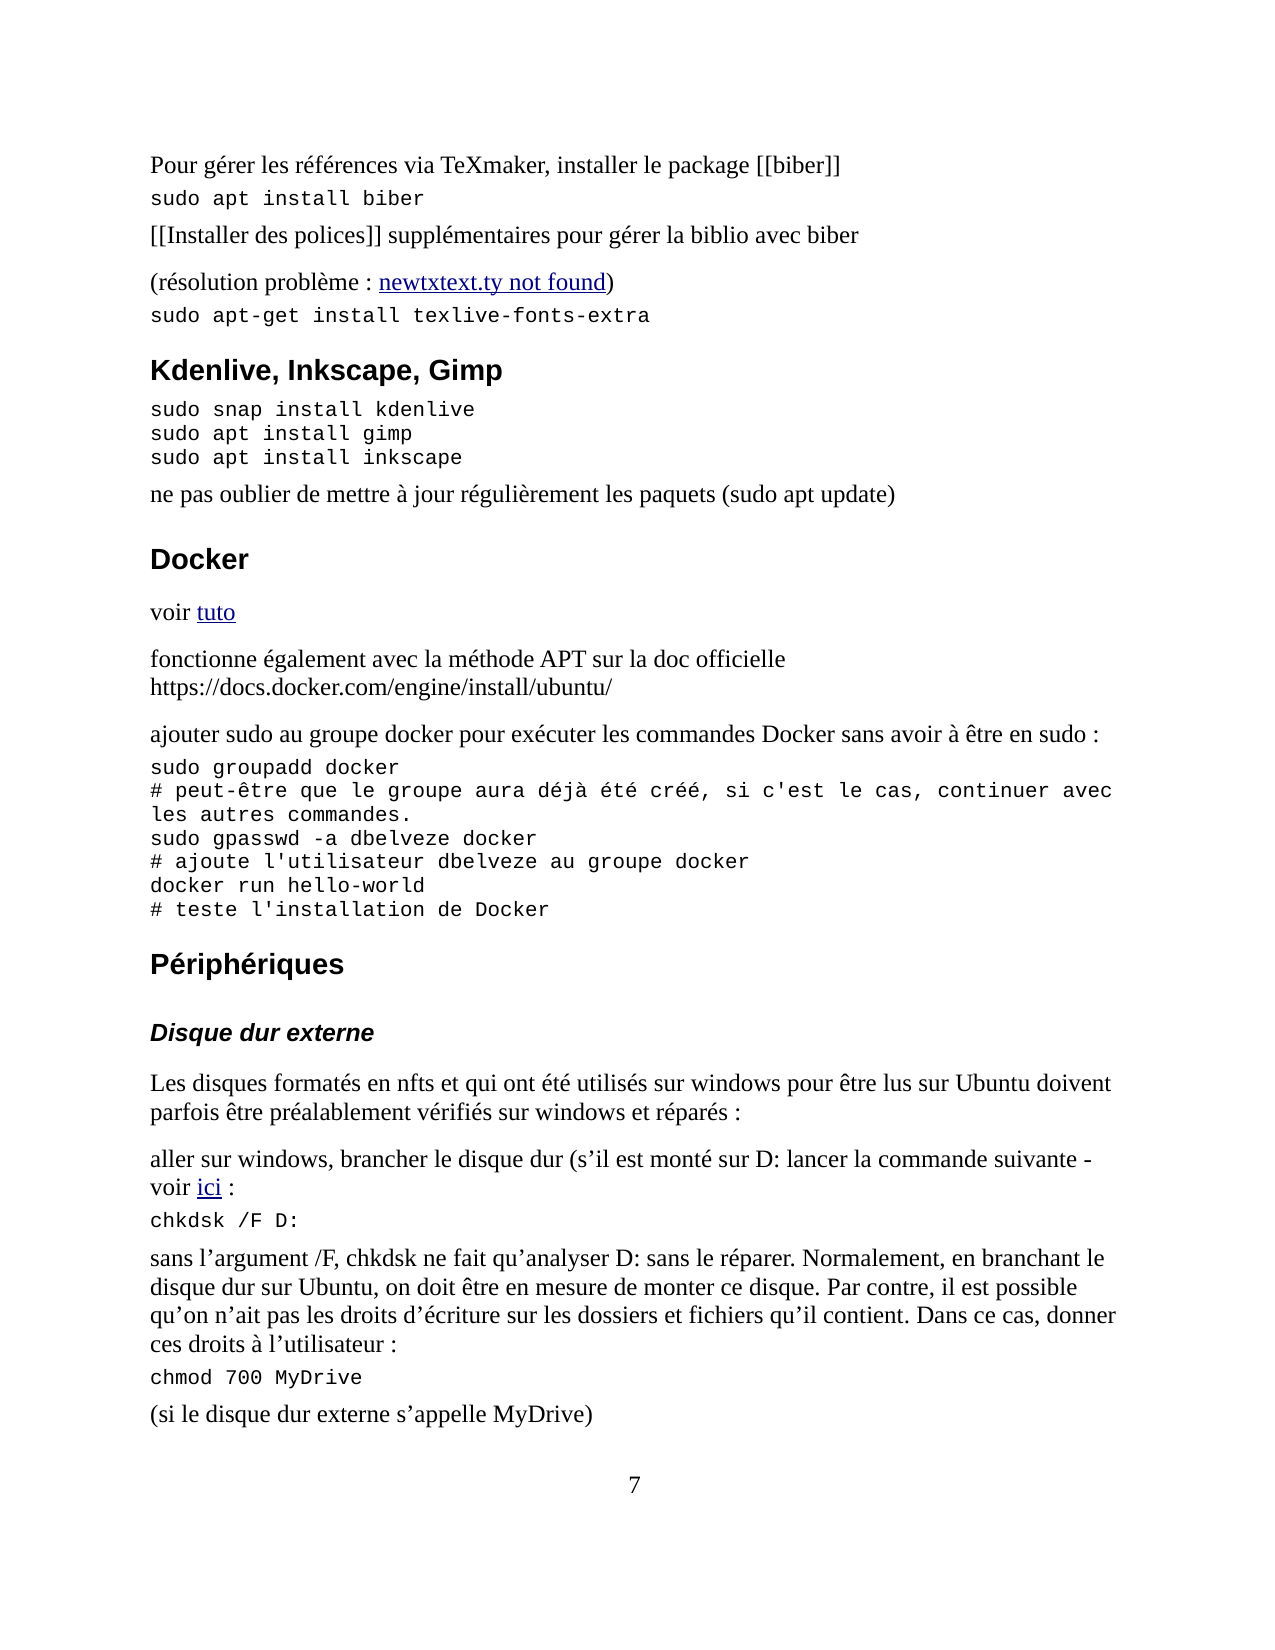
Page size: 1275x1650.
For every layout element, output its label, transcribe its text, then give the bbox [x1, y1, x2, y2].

text # peut-être que le groupe aura déjà été créé, si c'est le cas, continuer avec les autres commandes. [150, 780, 1125, 828]
text sudo apt install biber [150, 188, 1125, 211]
text (si le disque dur externe s’appelle MyDrive) [150, 1399, 1125, 1428]
text sudo apt install inkscape [150, 447, 1125, 470]
text fonctionne également avec la méthode APT sur la doc officielle https://docs.docker.com/engine/install/ubuntu/ [150, 644, 1125, 701]
text sudo groupadd docker [150, 757, 1125, 780]
subtitle Disque dur externe [150, 1018, 1125, 1047]
subtitle Docker [150, 542, 1125, 576]
text ne pas oublier de mettre à jour régulièrement les paquets (sudo apt update) [150, 479, 1125, 508]
text voir tuto [150, 597, 1125, 626]
text sudo apt-get install texlive-fonts-extra [150, 305, 1125, 328]
text sudo snap install kdenlive [150, 399, 1125, 423]
text docker run hello-world [150, 875, 1125, 899]
text [[Installer des polices]] supplémentaires pour gérer la biblio avec biber [150, 220, 1125, 249]
subtitle Périphériques [150, 947, 1125, 981]
text aller sur windows, brancher le disque dur (s’il est monté sur D: lancer la commande suivante - voir ici : [150, 1144, 1125, 1201]
text sudo apt install gimp [150, 423, 1125, 447]
text chkdsk /F D: [150, 1210, 1125, 1234]
text sans l’argument /F, chkdsk ne fait qu’analyser D: sans le réparer. Normalement, en branchant le disque dur sur Ubuntu, on doit être en mesure de monter ce disque. Par contre, il est possible qu’on n’ait pas les droits d’écriture sur les dossiers et fichiers qu’il contient. Dans ce cas, donner ces droits à l’utilisateur : [150, 1243, 1125, 1358]
text # ajoute l'utilisateur dbelveze au groupe docker [150, 851, 1125, 875]
text # teste l'installation de Docker [150, 899, 1125, 922]
subtitle Kdenlive, Inkscape, Gimp [150, 353, 1125, 387]
text Pour gérer les références via TeXmaker, installer le package [[biber]] [150, 150, 1125, 179]
text sudo gpasswd -a dbelveze docker [150, 828, 1125, 851]
text ajouter sudo au groupe docker pour exécuter les commandes Docker sans avoir à être en sudo : [150, 719, 1125, 748]
text (résolution problème : newtxtext.ty not found) [150, 267, 1125, 296]
text Les disques formatés en nfts et qui ont été utilisés sur windows pour être lus sur Ubuntu doivent parfois être préalablement vérifiés sur windows et réparés : [150, 1068, 1125, 1126]
text chmod 700 MyDrive [150, 1367, 1125, 1390]
